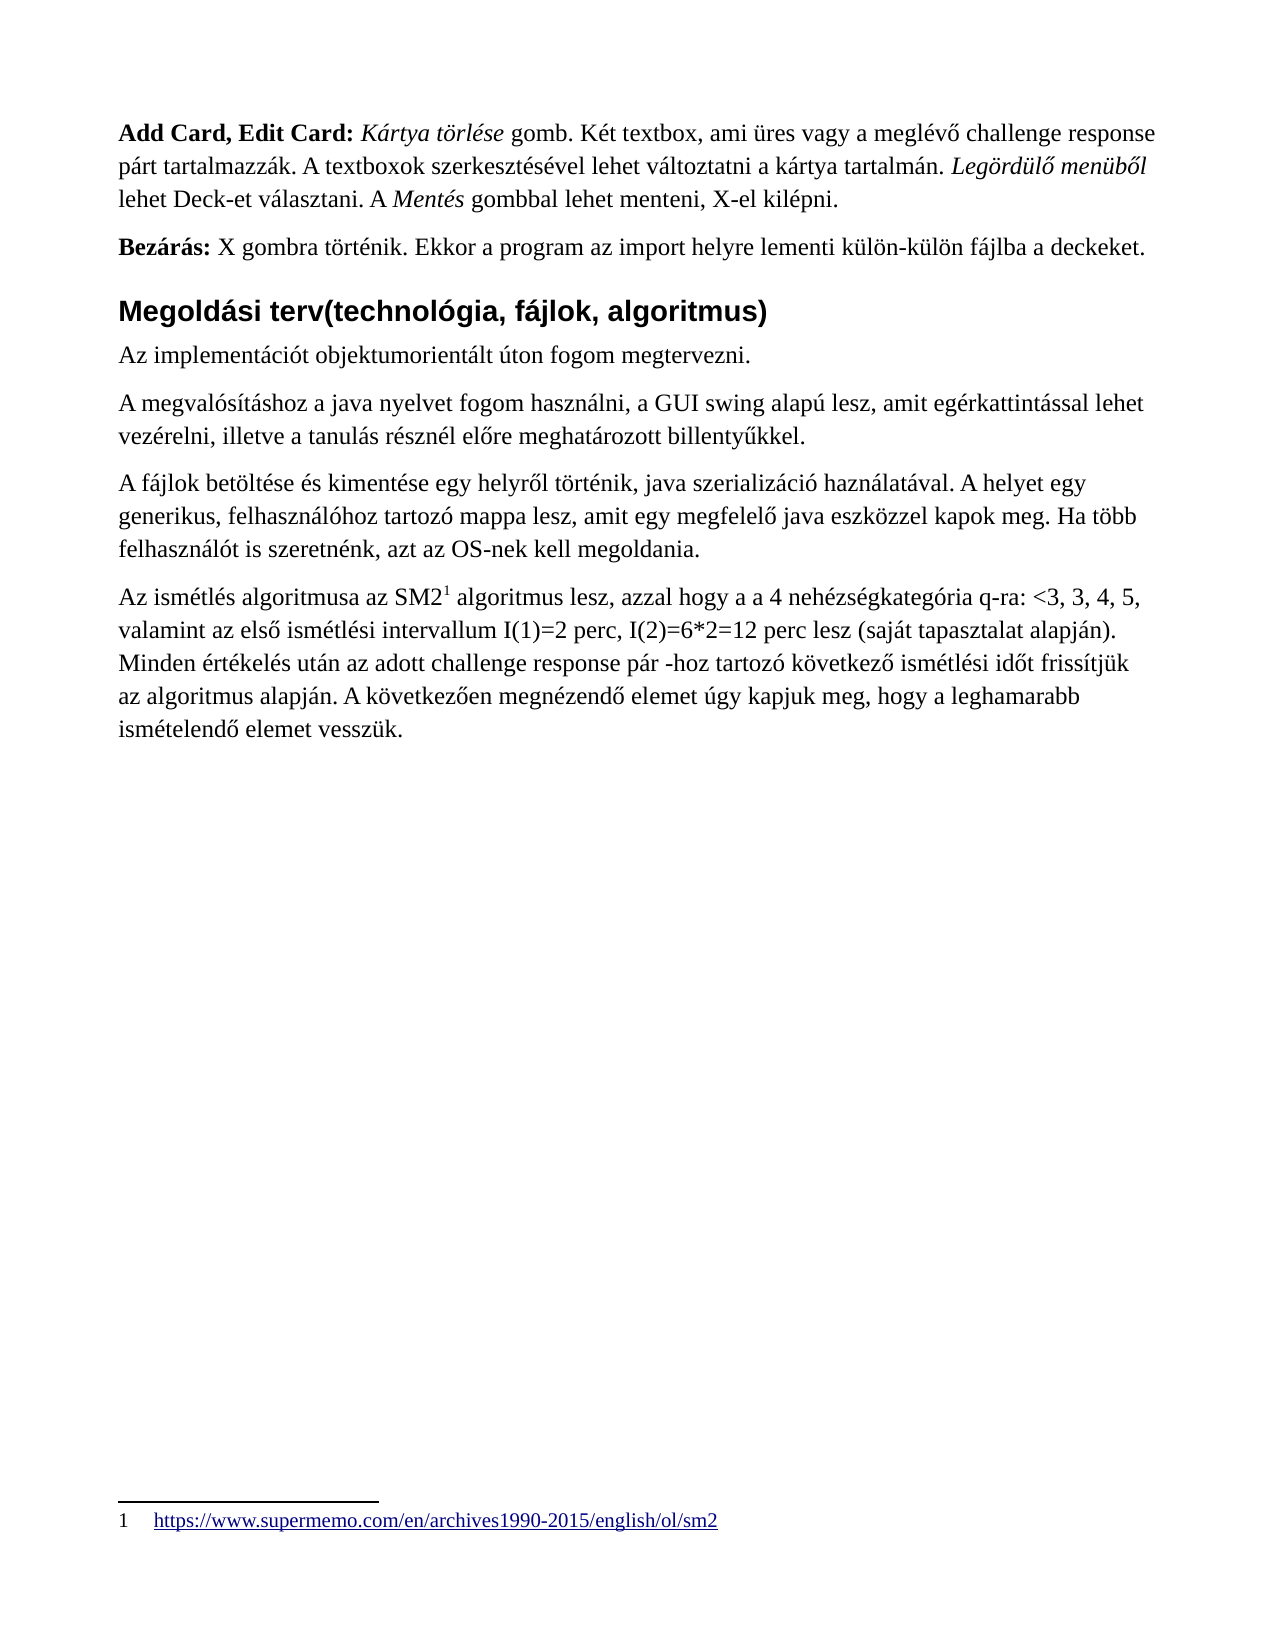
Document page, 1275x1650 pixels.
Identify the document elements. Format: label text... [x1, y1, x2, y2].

text Az implementációt objektumorientált úton fogom megtervezni. [118, 340, 1157, 369]
subtitle Megoldási terv(technológia, fájlok, algoritmus) [118, 294, 1157, 328]
text A megvalósításhoz a java nyelvet fogom használni, a GUI swing alapú lesz, amit egérkattintással lehet vezérelni, illetve a tanulás résznél előre meghatározott billentyűkkel. [118, 388, 1157, 449]
text Add Card, Edit Card: Kártya törlése gomb. Két textbox, ami üres vagy a meglévő challenge response párt tartalmazzák. A textboxok szerkesztésével lehet változtatni a kártya tartalmán. Legördülő menüből lehet Deck-et választani. A Mentés gombbal lehet menteni, X-el kilépni. [118, 118, 1157, 213]
text Az ismétlés algoritmusa az SM2 algoritmus lesz, azzal hogy a a 4 nehézségkategória q-ra: <3, 3, 4, 5, valamint az első ismétlési intervallum I(1)=2 perc, I(2)=6*2=12 perc lesz (saját tapasztalat alapján). Minden értékelés után az adott challenge response pár -hoz tartozó következő ismétlési időt frissítjük az algoritmus alapján. A következően megnézendő elemet úgy kapjuk meg, hogy a leghamarabb ismételendő elemet vesszük. [118, 582, 1157, 743]
text A fájlok betöltése és kimentése egy helyről történik, java szerializáció haználatával. A helyet egy generikus, felhasználóhoz tartozó mappa lesz, amit egy megfelelő java eszközzel kapok meg. Ha több felhasználót is szeretnénk, azt az OS-nek kell megoldania. [118, 468, 1157, 563]
text https://www.supermemo.com/en/archives1990-2015/english/ol/sm2 [118, 1508, 1157, 1532]
text Bezárás: X gombra történik. Ekkor a program az import helyre lementi külön-külön fájlba a deckeket. [118, 232, 1157, 261]
